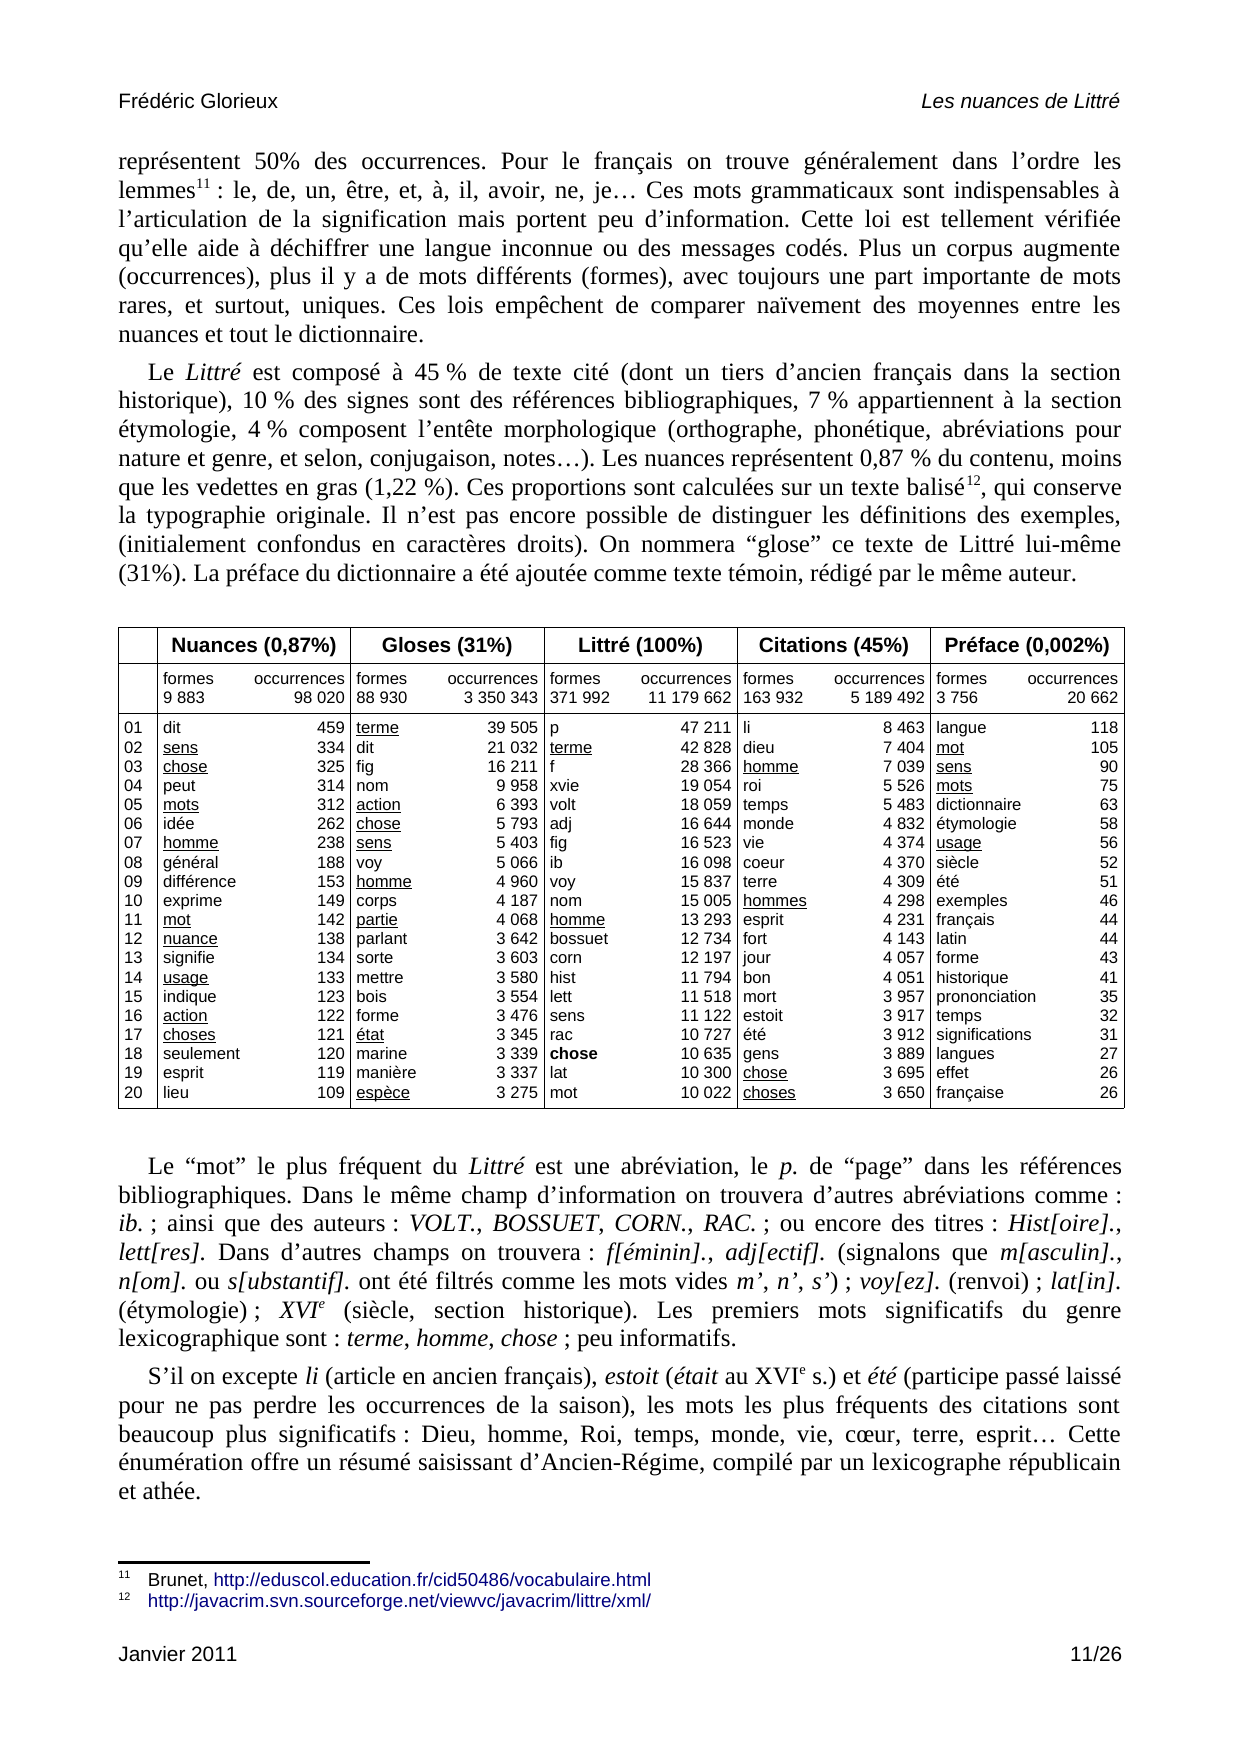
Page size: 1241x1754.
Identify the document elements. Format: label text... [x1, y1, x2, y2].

table_cell [119, 664, 157, 712]
table_cell formes occurrences 9 883 98 020 [158, 664, 350, 712]
table_cell formes occurrences 3 756 20 662 [931, 664, 1124, 712]
table_header Préface (0,002%) [931, 628, 1124, 663]
table_cell li 8 463 dieu 7 404 homme 7 039 roi 5 526 temps 5 483 monde 4 832 vie 4 374 coeur 4 370 terre 4 309 hommes 4 298 esprit 4 231 fort 4 143 jour 4 057 bon 4 051 mort 3 957 estoit 3 917 été 3 912 gens 3 889 chose 3 695 choses 3 650 [738, 714, 930, 1107]
table_cell terme 39 505 dit 21 032 fig 16 211 nom 9 958 action 6 393 chose 5 793 sens 5 403 voy 5 066 homme 4 960 corps 4 187 partie 4 068 parlant 3 642 sorte 3 603 mettre 3 580 bois 3 554 forme 3 476 état 3 345 marine 3 339 manière 3 337 espèce 3 275 [351, 714, 544, 1107]
text http://javacrim.svn.sourceforge.net/viewvc/javacrim/littre/xml/ [118, 1590, 1122, 1612]
table_cell formes occurrences 88 930 3 350 343 [351, 664, 544, 712]
table_header Gloses (31%) [351, 628, 544, 663]
table_header [119, 628, 157, 663]
table_cell 01 02 03 04 05 06 07 08 09 10 11 12 13 14 15 16 17 18 19 20 [119, 714, 157, 1107]
table_header Littré (100%) [545, 628, 737, 663]
table_cell langue 118 mot 105 sens 90 mots 75 dictionnaire 63 étymologie 58 usage 56 siècle 52 été 51 exemples 46 français 44 latin 44 forme 43 historique 41 prononciation 35 temps 32 significations 31 langues 27 effet 26 française 26 [931, 714, 1124, 1107]
text Brunet, http://eduscol.education.fr/cid50486/vocabulaire.html [118, 1568, 1122, 1590]
table_cell formes occurrences 371 992 11 179 662 [545, 664, 737, 712]
table_cell formes occurrences 163 932 5 189 492 [738, 664, 930, 712]
table_cell dit 459 sens 334 chose 325 peut 314 mots 312 idée 262 homme 238 général 188 différence 153 exprime 149 mot 142 nuance 138 signifie 134 usage 133 indique 123 action 122 choses 121 seulement 120 esprit 119 lieu 109 [158, 714, 350, 1107]
text S’il on excepte li (article en ancien français), estoit (était au XVIe s.) et été (participe passé laissé pour ne pas perdre les occurrences de la saison), les mots les plus fréquents des citations sont beaucoup plus significatifs : Dieu, homme, Roi, temps, monde, vie, cœur, terre, esprit… Cette énumération offre un résumé saisissant d’Ancien-Régime, compilé par un lexicographe républicain et athée. [118, 1361, 1122, 1505]
text Le “mot” le plus fréquent du Littré est une abréviation, le p. de “page” dans les références bibliographiques. Dans le même champ d’information on trouvera d’autres abréviations comme : ib. ; ainsi que des auteurs : VOLT., BOSSUET, CORN., RAC. ; ou encore des titres : Hist[oire]., lett[res]. Dans d’autres champs on trouvera : f[éminin]., adj[ectif]. (signalons que m[asculin]., n[om]. ou s[ubstantif]. ont été filtrés comme les mots vides m’, n’, s’) ; voy[ez]. (renvoi) ; lat[in]. (étymologie) ; XVIe (siècle, section historique). Les premiers mots significatifs du genre lexicographique sont : terme, homme, chose ; peu informatifs. [118, 1151, 1122, 1352]
text représentent 50% des occurrences. Pour le français on trouve généralement dans l’ordre les lemmes : le, de, un, être, et, à, il, avoir, ne, je… Ces mots grammaticaux sont indispensables à l’articulation de la signification mais portent peu d’information. Cette loi est tellement vérifiée qu’elle aide à déchiffrer une langue inconnue ou des messages codés. Plus un corpus augmente (occurrences), plus il y a de mots différents (formes), avec toujours une part importante de mots rares, et surtout, uniques. Ces lois empêchent de comparer naïvement des moyennes entre les nuances et tout le dictionnaire. [118, 146, 1122, 348]
table_header Nuances (0,87%) [158, 628, 350, 663]
text Le Littré est composé à 45 % de texte cité (dont un tiers d’ancien français dans la section historique), 10 % des signes sont des références bibliographiques, 7 % appartiennent à la section étymologie, 4 % composent l’entête morphologique (orthographe, phonétique, abréviations pour nature et genre, et selon, conjugaison, notes…). Les nuances représentent 0,87 % du contenu, moins que les vedettes en gras (1,22 %). Ces proportions sont calculées sur un texte balisé, qui conserve la typographie originale. Il n’est pas encore possible de distinguer les définitions des exemples, (initialement confondus en caractères droits). On nommera “glose” ce texte de Littré lui-même (31%). La préface du dictionnaire a été ajoutée comme texte témoin, rédigé par le même auteur. [118, 357, 1122, 587]
table_cell p 47 211 terme 42 828 f 28 366 xvie 19 054 volt 18 059 adj 16 644 fig 16 523 ib 16 098 voy 15 837 nom 15 005 homme 13 293 bossuet 12 734 corn 12 197 hist 11 794 lett 11 518 sens 11 122 rac 10 727 chose 10 635 lat 10 300 mot 10 022 [545, 714, 737, 1107]
table_header Citations (45%) [738, 628, 930, 663]
